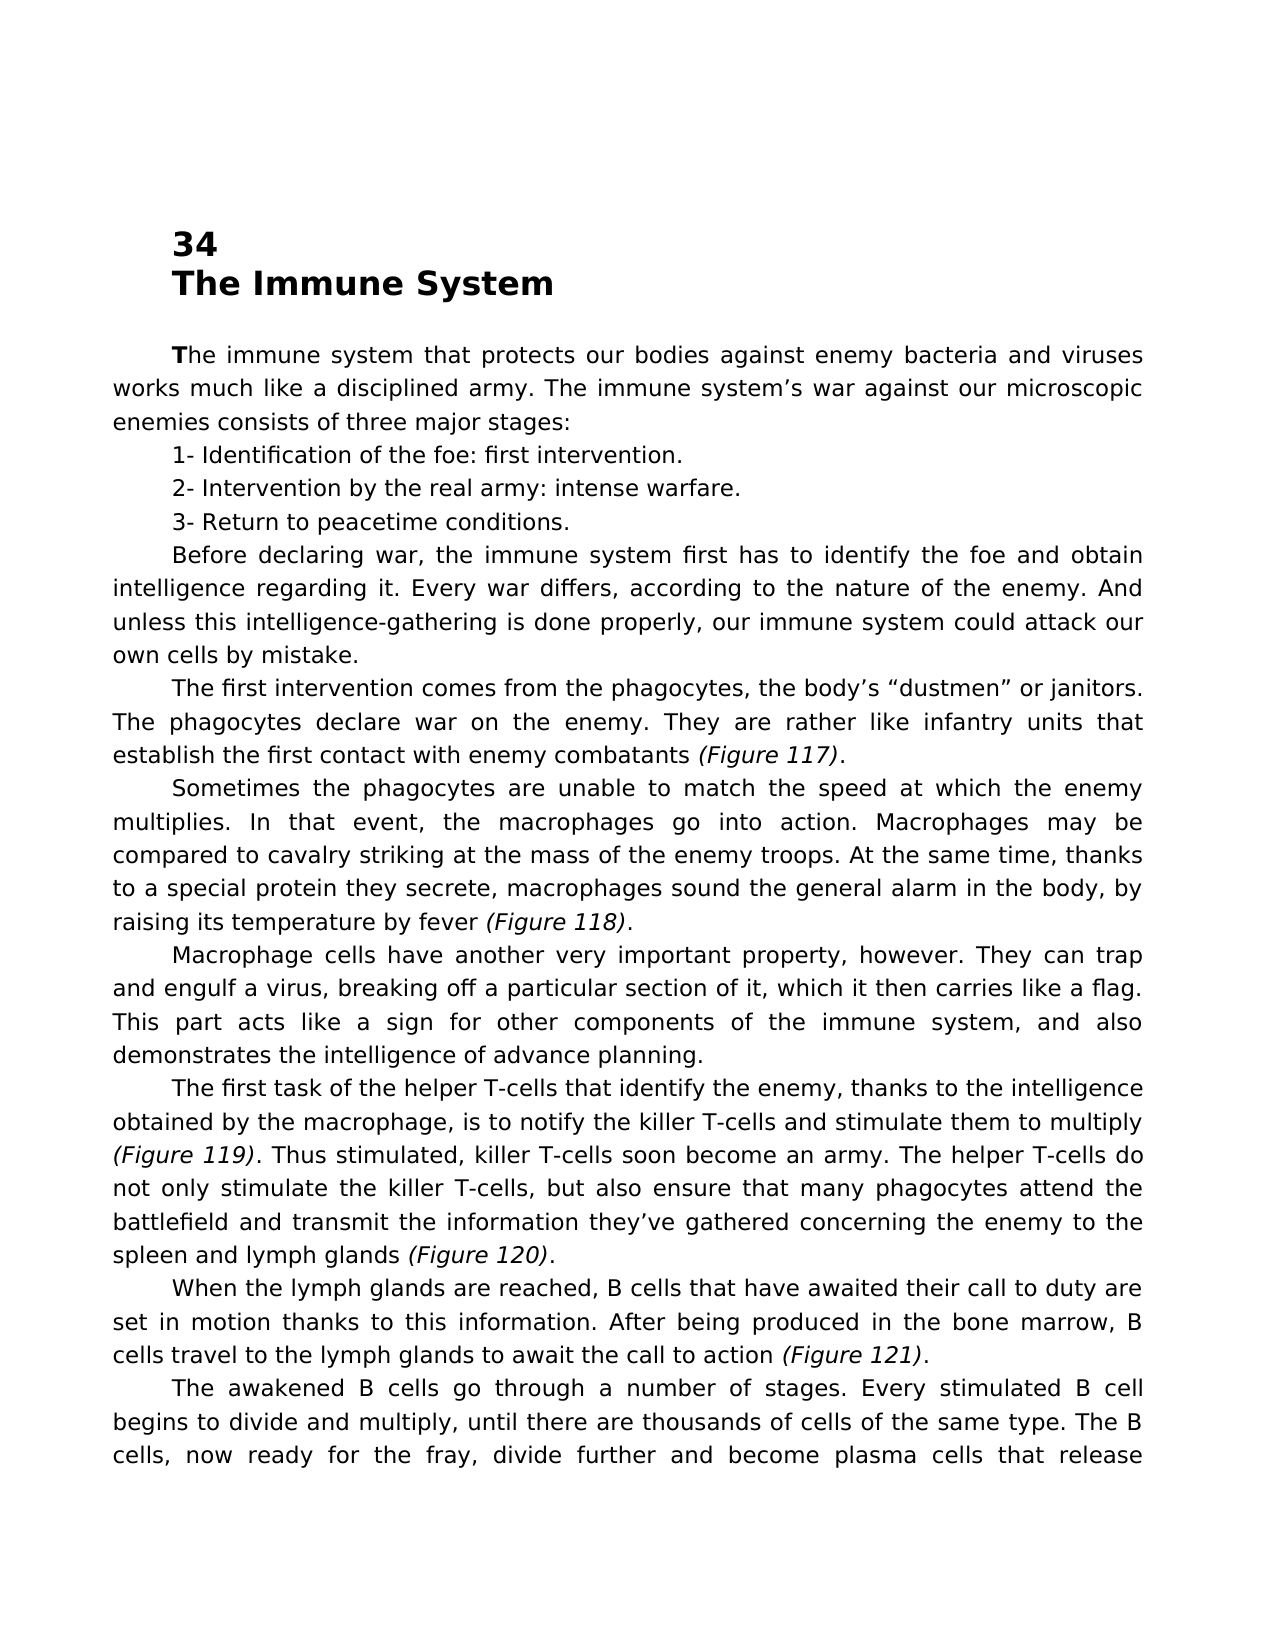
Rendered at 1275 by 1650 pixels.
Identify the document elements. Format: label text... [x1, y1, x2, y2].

text Macrophage cells have another very important property, however. They can trap and engulf a virus, breaking off a particular section of it, which it then carries like a flag. This part acts like a sign for other components of the immune system, and also demonstrates the intelligence of advance planning. [112, 937, 1145, 1070]
text 1- Identification of the foe: first intervention. [112, 437, 1145, 470]
text 34 [112, 226, 1145, 264]
text The first task of the helper T-cells that identify the enemy, thanks to the intelligence obtained by the macrophage, is to notify the killer T-cells and stimulate them to multiply (Figure 119). Thus stimulated, killer T-cells soon become an army. The helper T-cells do not only stimulate the killer T-cells, but also ensure that many phagocytes attend the battlefield and transmit the information they’ve gathered concerning the enemy to the spleen and lymph glands (Figure 120). [112, 1070, 1145, 1270]
text The Immune System [112, 264, 1145, 303]
text The first intervention comes from the phagocytes, the body’s “dustmen” or janitors. The phagocytes declare war on the enemy. They are rather like infantry units that establish the first contact with enemy combatants (Figure 117). [112, 670, 1145, 770]
text Sometimes the phagocytes are unable to match the speed at which the enemy multiplies. In that event, the macrophages go into action. Macrophages may be compared to cavalry striking at the mass of the enemy troops. At the same time, thanks to a special protein they secrete, macrophages sound the general alarm in the body, by raising its temperature by fever (Figure 118). [112, 770, 1145, 937]
text 3- Return to peacetime conditions. [112, 503, 1145, 537]
text 2- Intervention by the real army: intense warfare. [112, 470, 1145, 503]
text Before declaring war, the immune system first has to identify the foe and obtain intelligence regarding it. Every war differs, according to the nature of the enemy. And unless this intelligence-gathering is done properly, our immune system could attack our own cells by mistake. [112, 537, 1145, 670]
text When the lymph glands are reached, B cells that have awaited their call to duty are set in motion thanks to this information. After being produced in the bone marrow, B cells travel to the lymph glands to await the call to action (Figure 121). [112, 1270, 1145, 1370]
text The awakened B cells go through a number of stages. Every stimulated B cell begins to divide and multiply, until there are thousands of cells of the same type. The B cells, now ready for the fray, divide further and become plasma cells that release [112, 1370, 1145, 1470]
text The immune system that protects our bodies against enemy bacteria and viruses works much like a disciplined army. The immune system’s war against our microscopic enemies consists of three major stages: [112, 337, 1145, 437]
